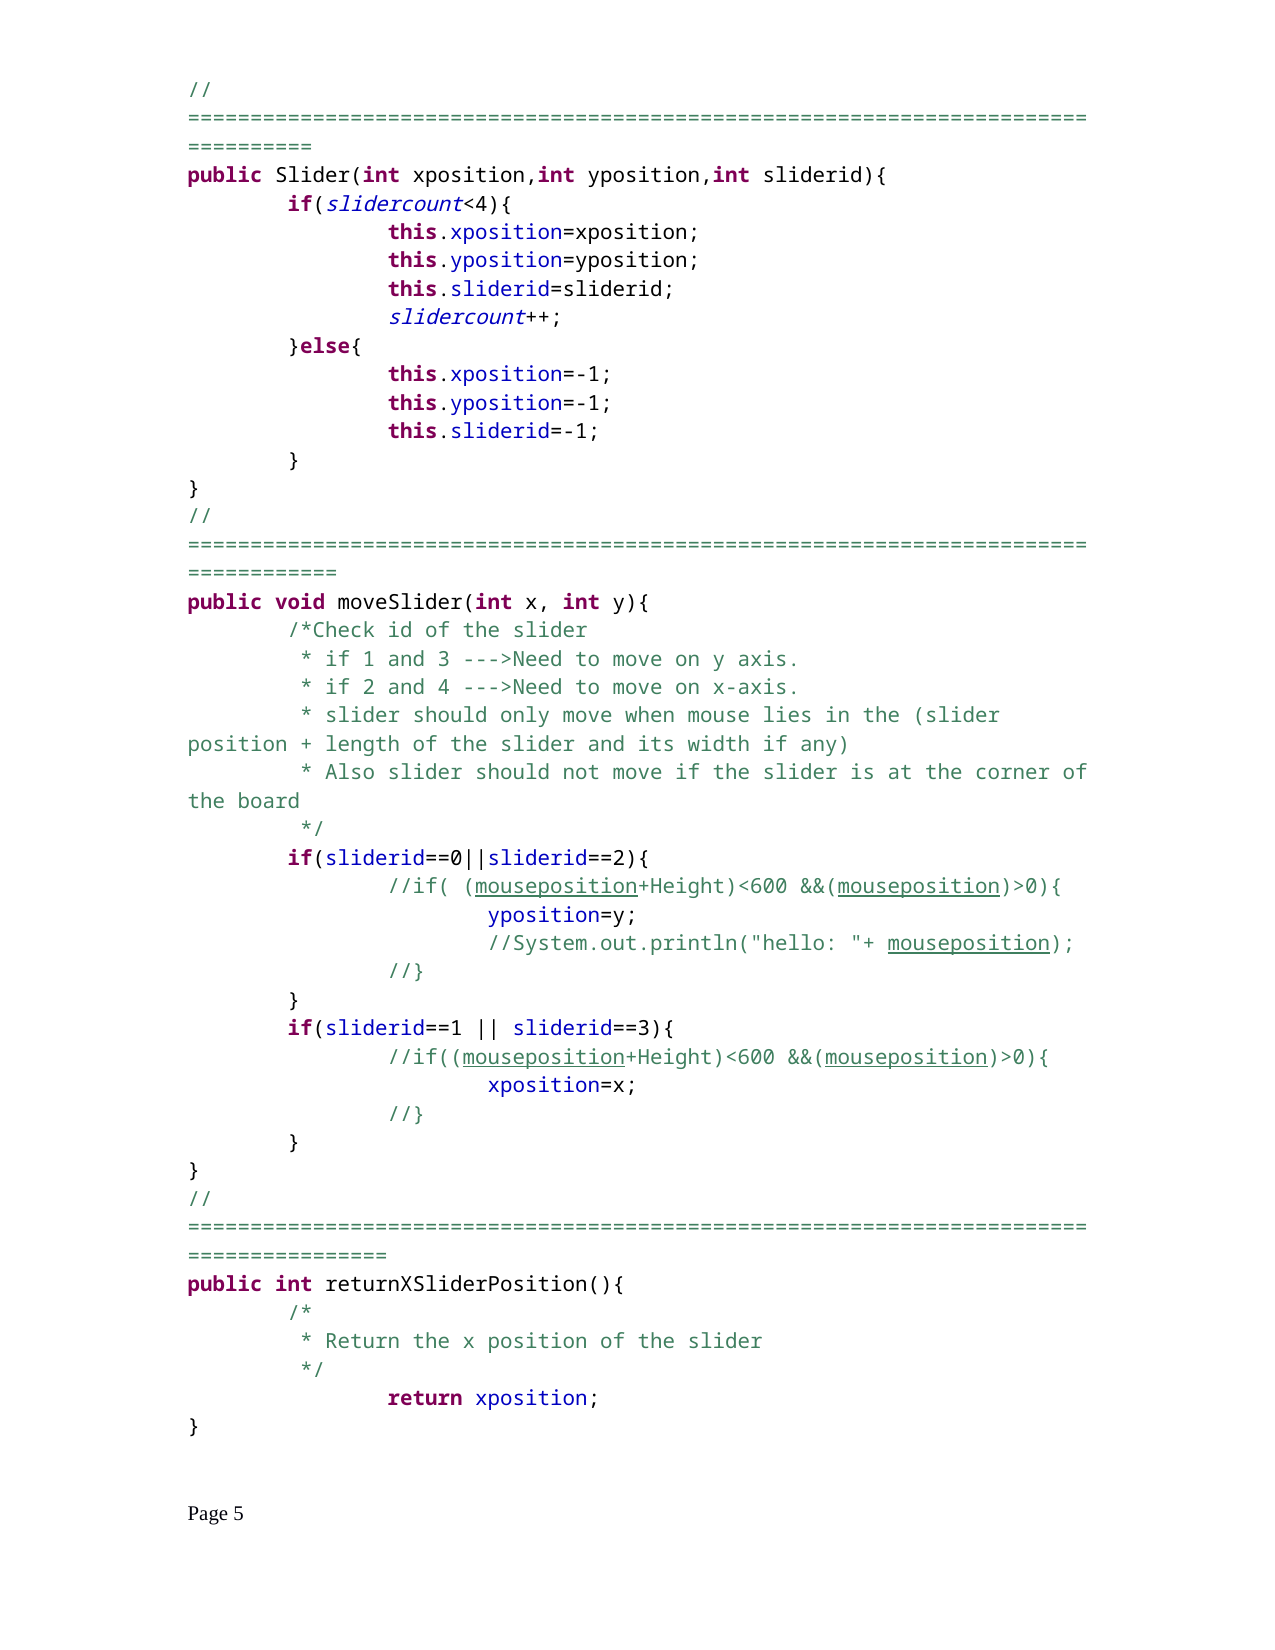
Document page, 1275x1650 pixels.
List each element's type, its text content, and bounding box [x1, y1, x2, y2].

text this.sliderid=sliderid; [187, 274, 1087, 302]
text } [187, 985, 1087, 1013]
text //} [187, 957, 1087, 985]
text this.yposition=-1; [187, 388, 1087, 416]
text public int returnXSliderPosition(){ [187, 1269, 1087, 1298]
text this.xposition=-1; [187, 359, 1087, 388]
text * if 1 and 3 --->Need to move on y axis. [187, 644, 1087, 672]
text } [187, 1127, 1087, 1156]
text //==================================================================================== [187, 502, 1087, 587]
text * slider should only move when mouse lies in the (slider position + length of the slider and its width if any) [187, 701, 1087, 757]
text */ [187, 814, 1087, 843]
text /* [187, 1298, 1087, 1326]
text //if( (mouseposition+Height)<600 &&(mouseposition)>0){ [187, 871, 1087, 900]
text //================================================================================== [187, 75, 1087, 160]
text * if 2 and 4 --->Need to move on x-axis. [187, 672, 1087, 701]
text */ [187, 1355, 1087, 1383]
text }else{ [187, 331, 1087, 359]
text } [187, 473, 1087, 502]
text xposition=x; [187, 1070, 1087, 1099]
text //} [187, 1099, 1087, 1127]
text * Also slider should not move if the slider is at the corner of the board [187, 757, 1087, 814]
text public Slider(int xposition,int yposition,int sliderid){ [187, 160, 1087, 189]
text //if((mouseposition+Height)<600 &&(mouseposition)>0){ [187, 1042, 1087, 1070]
text public void moveSlider(int x, int y){ [187, 587, 1087, 615]
text yposition=y; [187, 900, 1087, 928]
text this.yposition=yposition; [187, 246, 1087, 274]
text * Return the x position of the slider [187, 1326, 1087, 1355]
text this.sliderid=-1; [187, 416, 1087, 445]
text if(sliderid==0||sliderid==2){ [187, 843, 1087, 871]
text slidercount++; [187, 302, 1087, 331]
text this.xposition=xposition; [187, 217, 1087, 246]
text } [187, 445, 1087, 473]
text } [187, 1156, 1087, 1184]
text /*Check id of the slider [187, 615, 1087, 644]
text if(slidercount<4){ [187, 189, 1087, 217]
text //======================================================================================== [187, 1184, 1087, 1269]
text if(sliderid==1 || sliderid==3){ [187, 1013, 1087, 1042]
text } [187, 1412, 1087, 1440]
text //System.out.println("hello: "+ mouseposition); [187, 928, 1087, 957]
text return xposition; [187, 1383, 1087, 1412]
